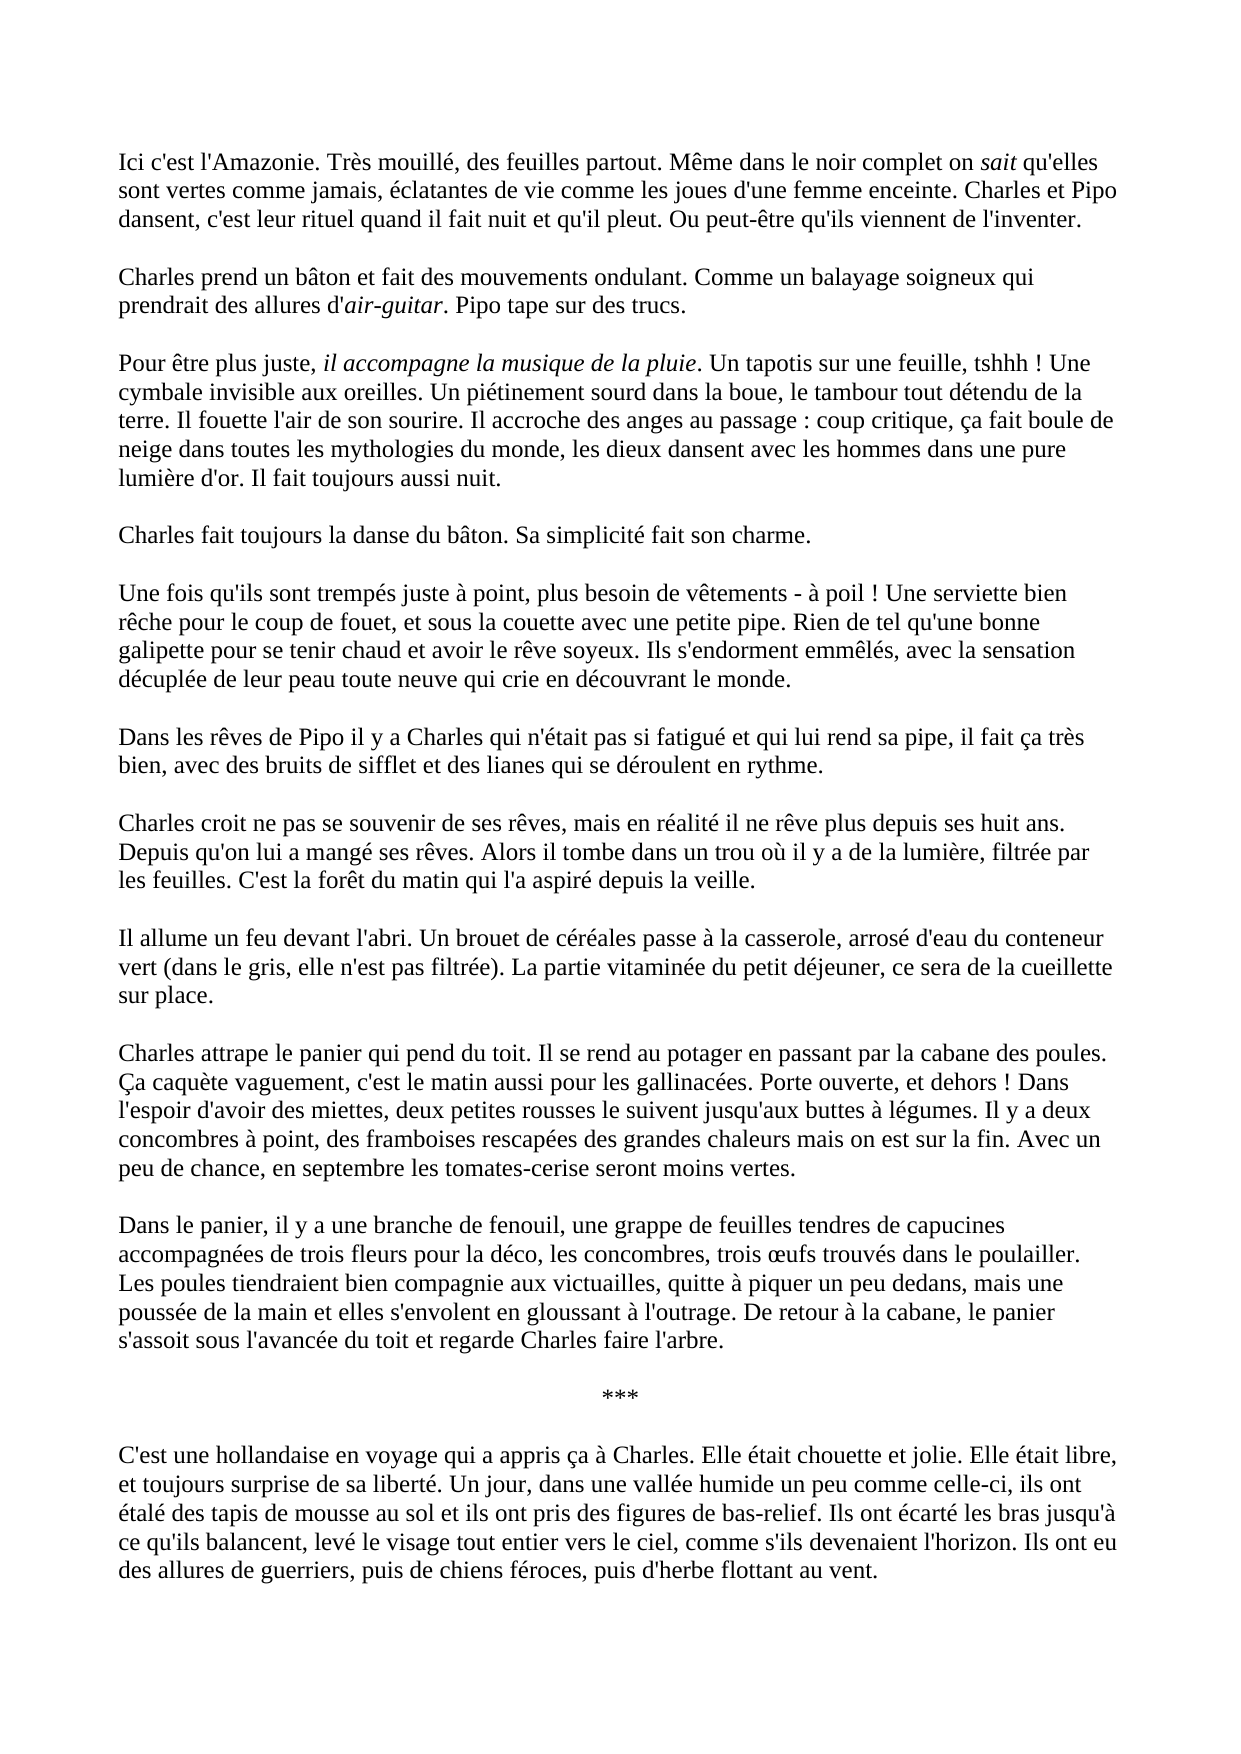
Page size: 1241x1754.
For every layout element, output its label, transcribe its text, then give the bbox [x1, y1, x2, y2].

text Charles prend un bâton et fait des mouvements ondulant. Comme un balayage soigneux qui prendrait des allures d'air-guitar. Pipo tape sur des trucs. [118, 262, 1122, 319]
text Charles attrape le panier qui pend du toit. Il se rend au potager en passant par la cabane des poules. Ça caquète vaguement, c'est le matin aussi pour les gallinacées. Porte ouverte, et dehors ! Dans l'espoir d'avoir des miettes, deux petites rousses le suivent jusqu'aux buttes à légumes. Il y a deux concombres à point, des framboises rescapées des grandes chaleurs mais on est sur la fin. Avec un peu de chance, en septembre les tomates-cerise seront moins vertes. [118, 1038, 1122, 1182]
text Dans les rêves de Pipo il y a Charles qui n'était pas si fatigué et qui lui rend sa pipe, il fait ça très bien, avec des bruits de sifflet et des lianes qui se déroulent en rythme. [118, 722, 1122, 779]
text Dans le panier, il y a une branche de fenouil, une grappe de feuilles tendres de capucines accompagnées de trois fleurs pour la déco, les concombres, trois œufs trouvés dans le poulailler. Les poules tiendraient bien compagnie aux victuailles, quitte à piquer un peu dedans, mais une poussée de la main et elles s'envolent en gloussant à l'outrage. De retour à la cabane, le panier s'assoit sous l'avancée du toit et regarde Charles faire l'arbre. [118, 1211, 1122, 1354]
text Charles croit ne pas se souvenir de ses rêves, mais en réalité il ne rêve plus depuis ses huit ans. Depuis qu'on lui a mangé ses rêves. Alors il tombe dans un trou où il y a de la lumière, filtrée par les feuilles. C'est la forêt du matin qui l'a aspiré depuis la veille. [118, 808, 1122, 894]
text Une fois qu'ils sont trempés juste à point, plus besoin de vêtements - à poil ! Une serviette bien rêche pour le coup de fouet, et sous la couette avec une petite pipe. Rien de tel qu'une bonne galipette pour se tenir chaud et avoir le rêve soyeux. Ils s'endorment emmêlés, avec la sensation décuplée de leur peau toute neuve qui crie en découvrant le monde. [118, 578, 1122, 693]
text *** [118, 1383, 1122, 1412]
text Charles fait toujours la danse du bâton. Sa simplicité fait son charme. [118, 521, 1122, 549]
text Il allume un feu devant l'abri. Un brouet de céréales passe à la casserole, arrosé d'eau du conteneur vert (dans le gris, elle n'est pas filtrée). La partie vitaminée du petit déjeuner, ce sera de la cueillette sur place. [118, 923, 1122, 1009]
text C'est une hollandaise en voyage qui a appris ça à Charles. Elle était chouette et jolie. Elle était libre, et toujours surprise de sa liberté. Un jour, dans une vallée humide un peu comme celle-ci, ils ont étalé des tapis de mousse au sol et ils ont pris des figures de bas-relief. Ils ont écarté les bras jusqu'à ce qu'ils balancent, levé le visage tout entier vers le ciel, comme s'ils devenaient l'horizon. Ils ont eu des allures de guerriers, puis de chiens féroces, puis d'herbe flottant au vent. [118, 1441, 1122, 1584]
text Pour être plus juste, il accompagne la musique de la pluie. Un tapotis sur une feuille, tshhh ! Une cymbale invisible aux oreilles. Un piétinement sourd dans la boue, le tambour tout détendu de la terre. Il fouette l'air de son sourire. Il accroche des anges au passage : coup critique, ça fait boule de neige dans toutes les mythologies du monde, les dieux dansent avec les hommes dans une pure lumière d'or. Il fait toujours aussi nuit. [118, 348, 1122, 492]
text Ici c'est l'Amazonie. Très mouillé, des feuilles partout. Même dans le noir complet on sait qu'elles sont vertes comme jamais, éclatantes de vie comme les joues d'une femme enceinte. Charles et Pipo dansent, c'est leur rituel quand il fait nuit et qu'il pleut. Ou peut-être qu'ils viennent de l'inventer. [118, 147, 1122, 233]
